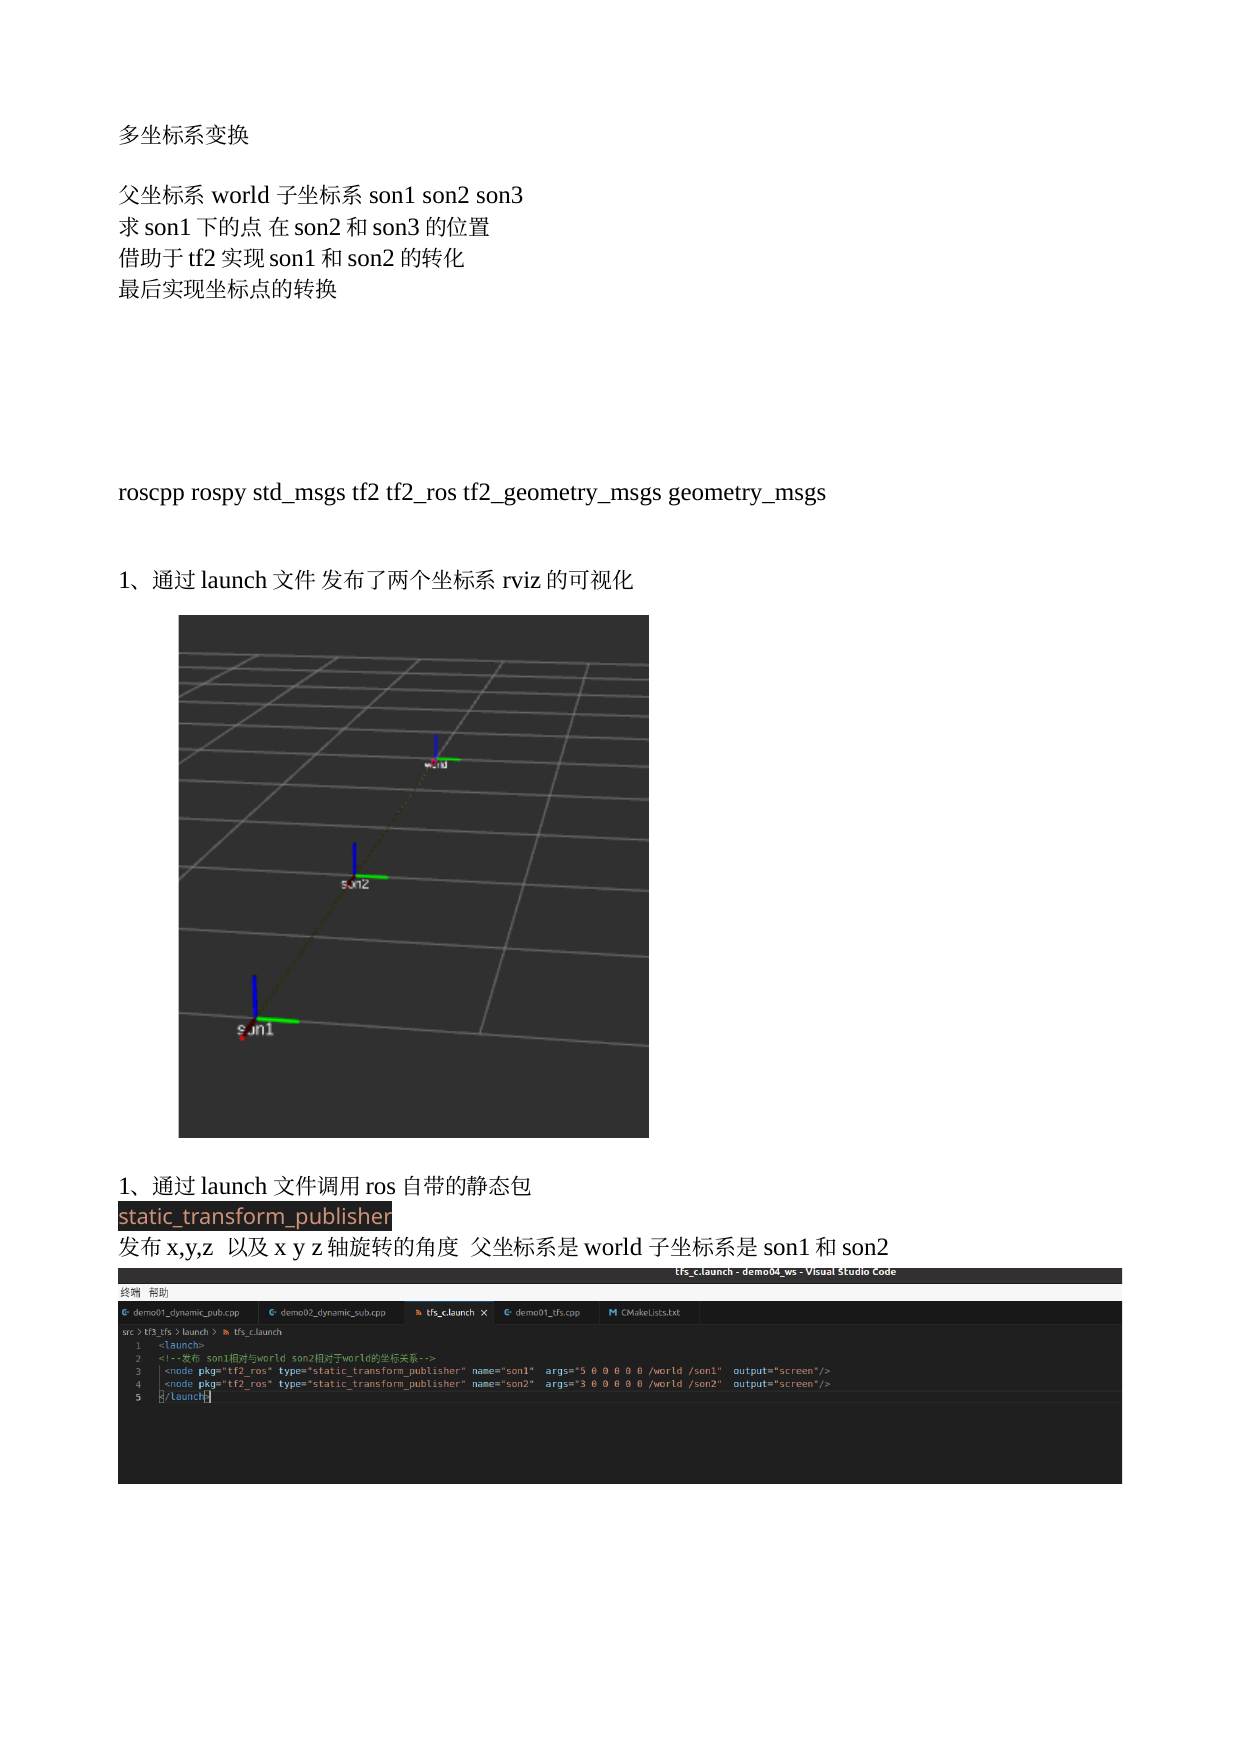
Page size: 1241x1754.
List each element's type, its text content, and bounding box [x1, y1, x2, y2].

text 1、通过launch 文件调用ros自带的静态包 [118, 1169, 1122, 1201]
picture [118, 1268, 1123, 1484]
text 父坐标系 world 子坐标系 son1 son2 son3 [118, 178, 1122, 210]
text 求son1下的点 在son2和son3的位置 [118, 210, 1122, 241]
text roscpp rospy std_msgs tf2 tf2_ros tf2_geometry_msgs geometry_msgs [118, 477, 1122, 505]
picture [178, 615, 649, 1138]
text 借助于tf2实现son1和son2的转化 [118, 241, 1122, 273]
text static_transform_publisher [118, 1201, 1122, 1231]
text 最后实现坐标点的转换 [118, 273, 1122, 304]
text 多坐标系变换 [118, 118, 1122, 149]
text 1、通过launch文件 发布了两个坐标系 rviz的可视化 [118, 563, 1122, 594]
text 发布x,y,z 以及x y z轴旋转的角度 父坐标系是world 子坐标系是 son1和son2 [118, 1231, 1122, 1262]
